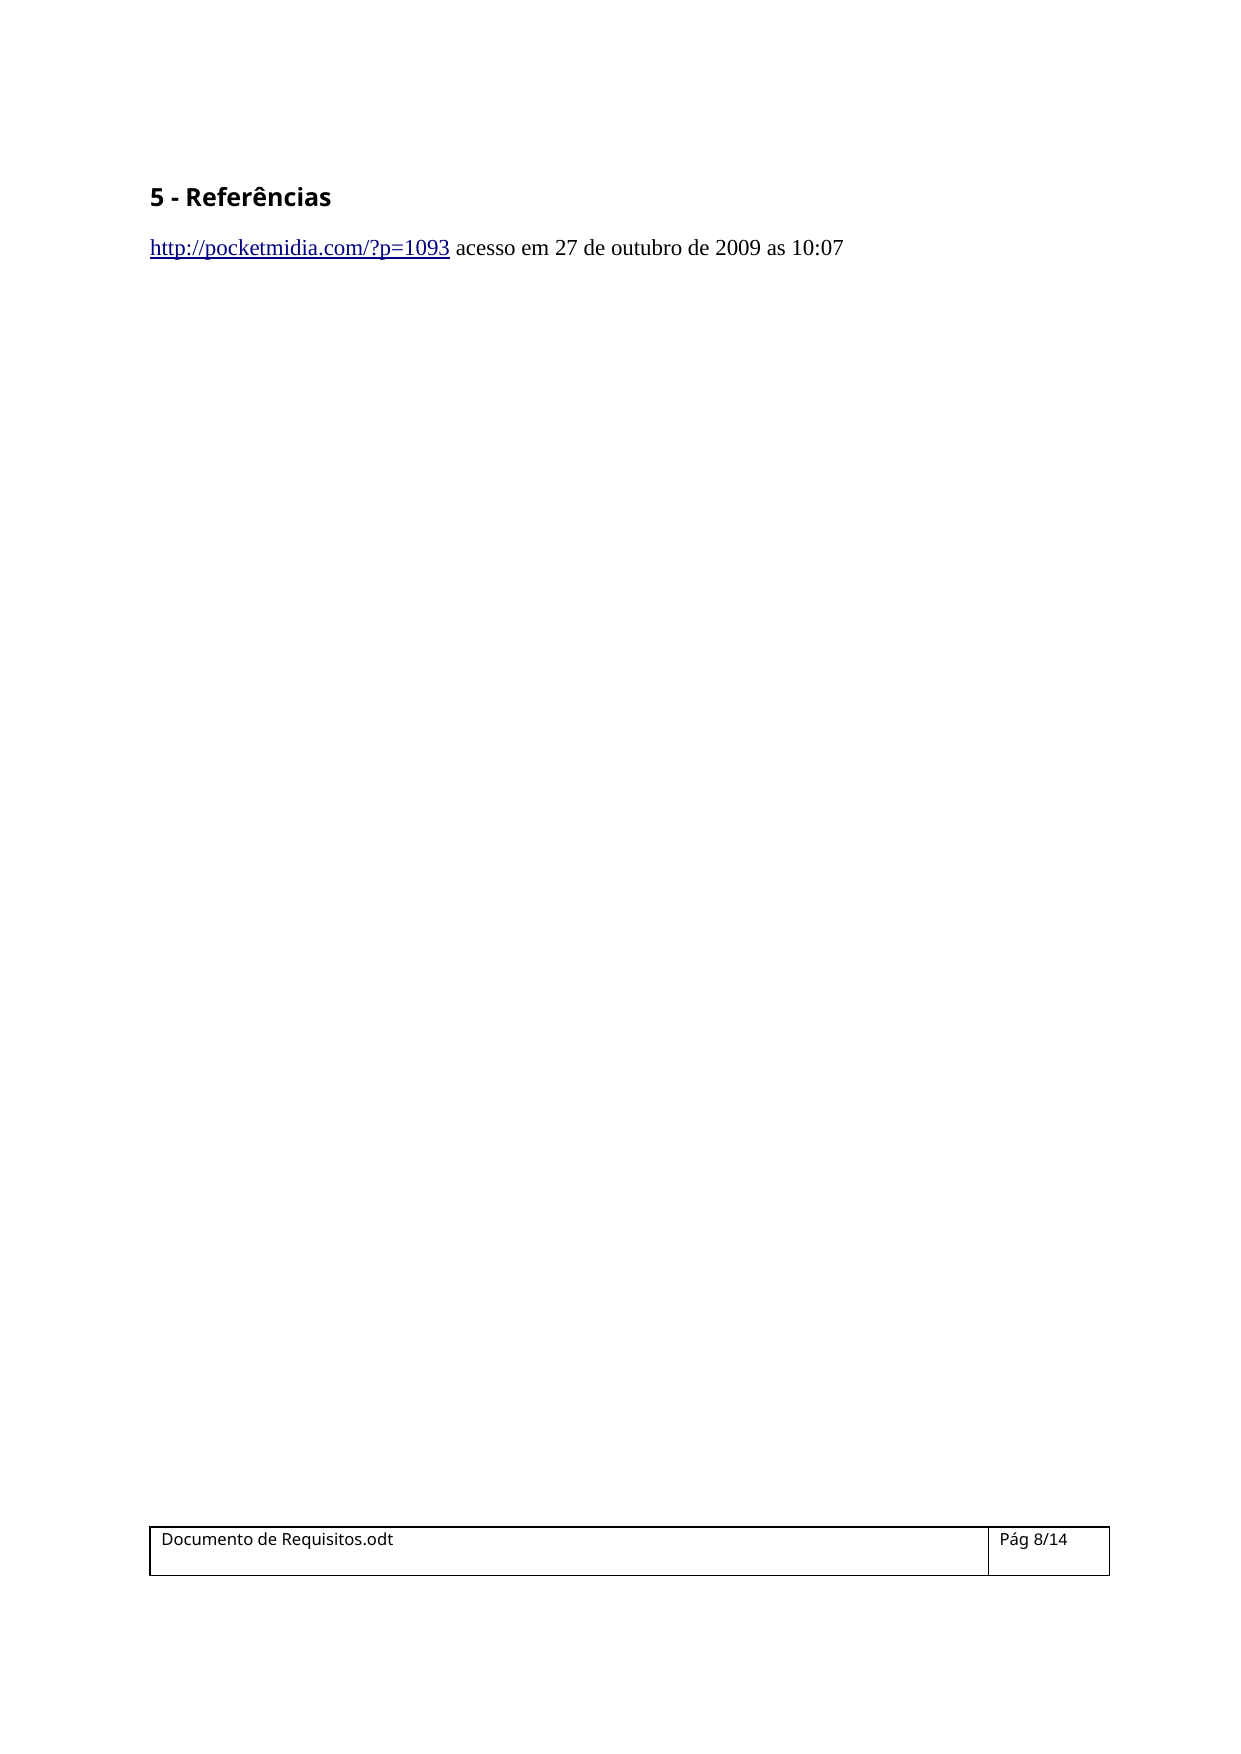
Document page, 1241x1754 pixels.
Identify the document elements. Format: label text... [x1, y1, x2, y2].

text http://pocketmidia.com/?p=1093 acesso em 27 de outubro de 2009 as 10:07 [150, 234, 1090, 261]
text 5 - Referências [150, 179, 1090, 213]
